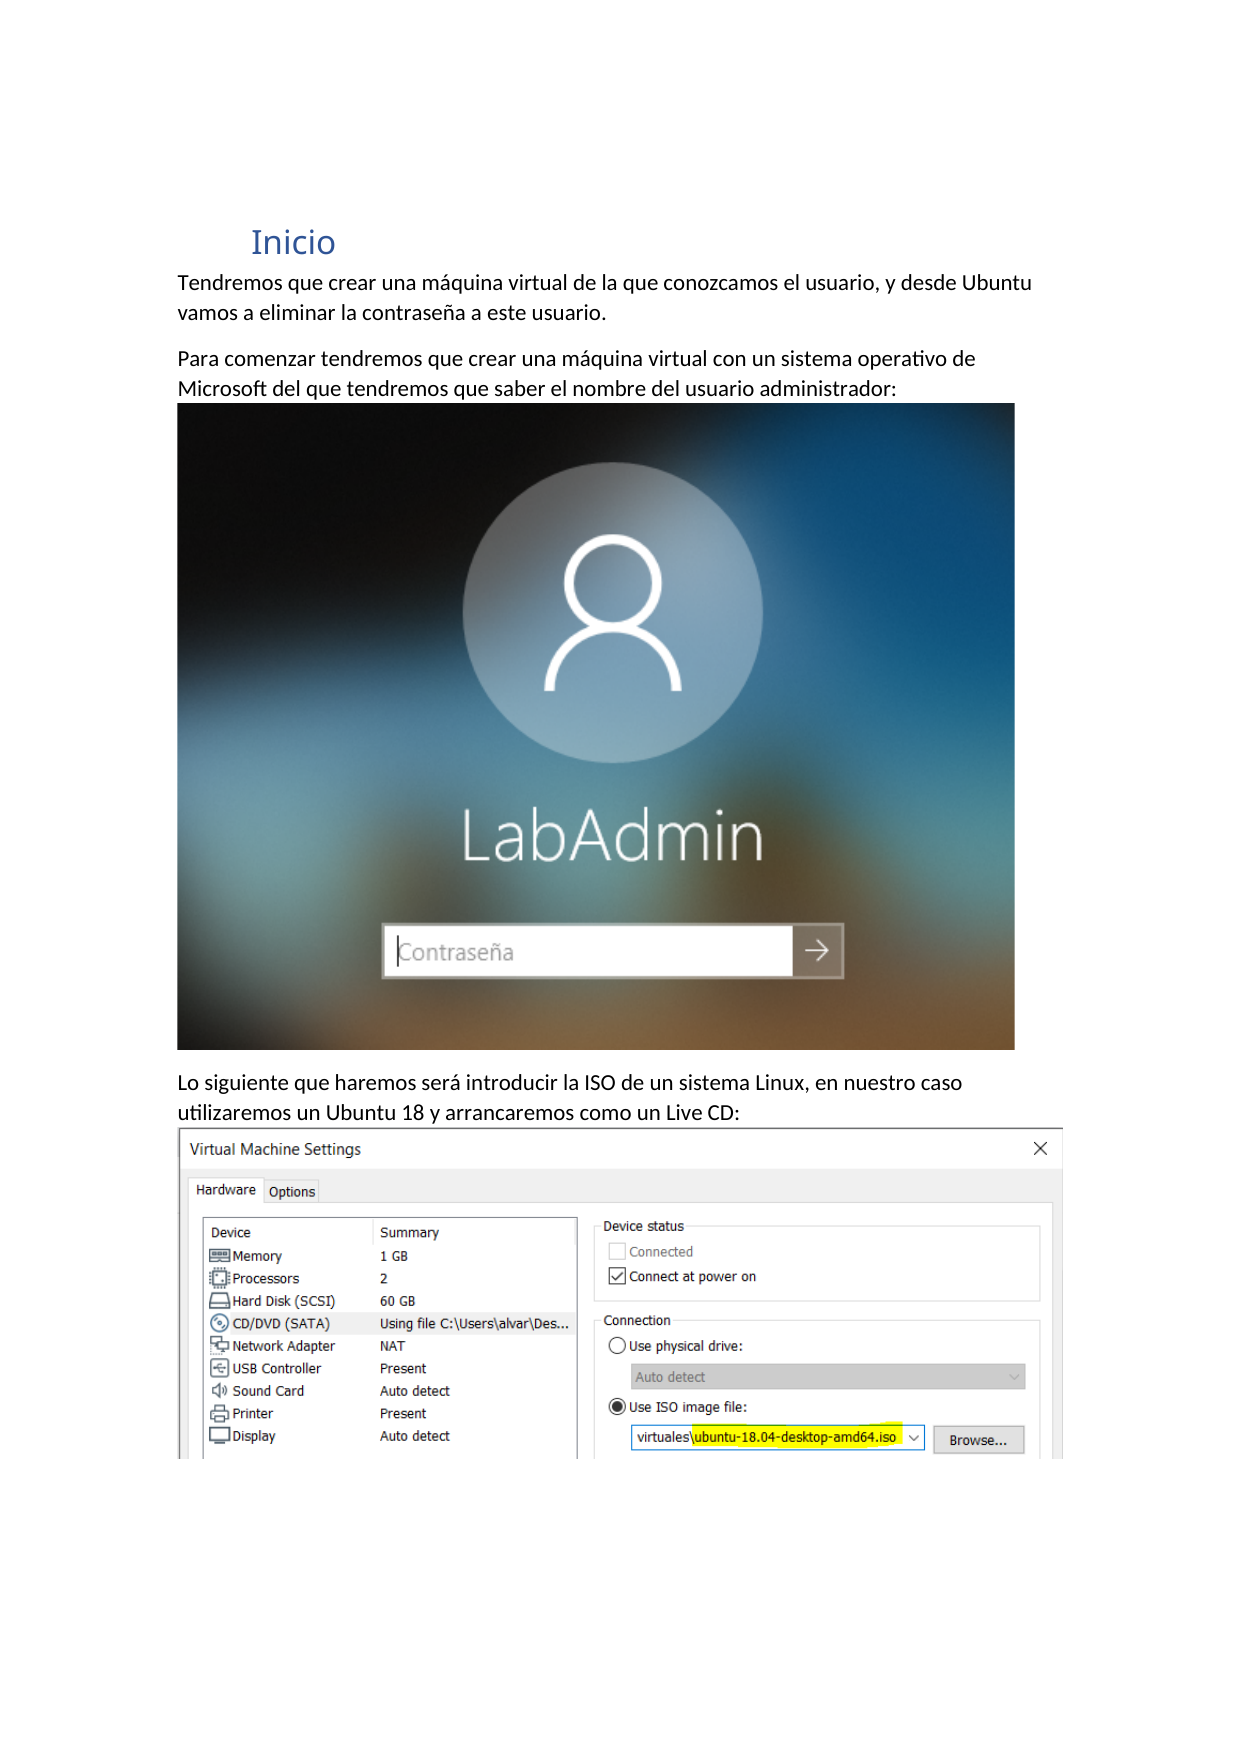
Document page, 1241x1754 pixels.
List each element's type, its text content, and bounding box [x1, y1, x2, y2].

text Para comenzar tendremos que crear una máquina virtual con un sistema operativo de Microsoft del que tendremos que saber el nombre del usuario administrador: [177, 344, 1063, 1049]
subtitle Inicio [177, 219, 1063, 264]
text Lo siguiente que haremos será introducir la ISO de un sistema Linux, en nuestro caso utilizaremos un Ubuntu 18 y arrancaremos como un Live CD: [177, 1068, 1063, 1127]
text Tendremos que crear una máquina virtual de la que conozcamos el usuario, y desde Ubuntu vamos a eliminar la contraseña a este usuario. [177, 268, 1063, 326]
